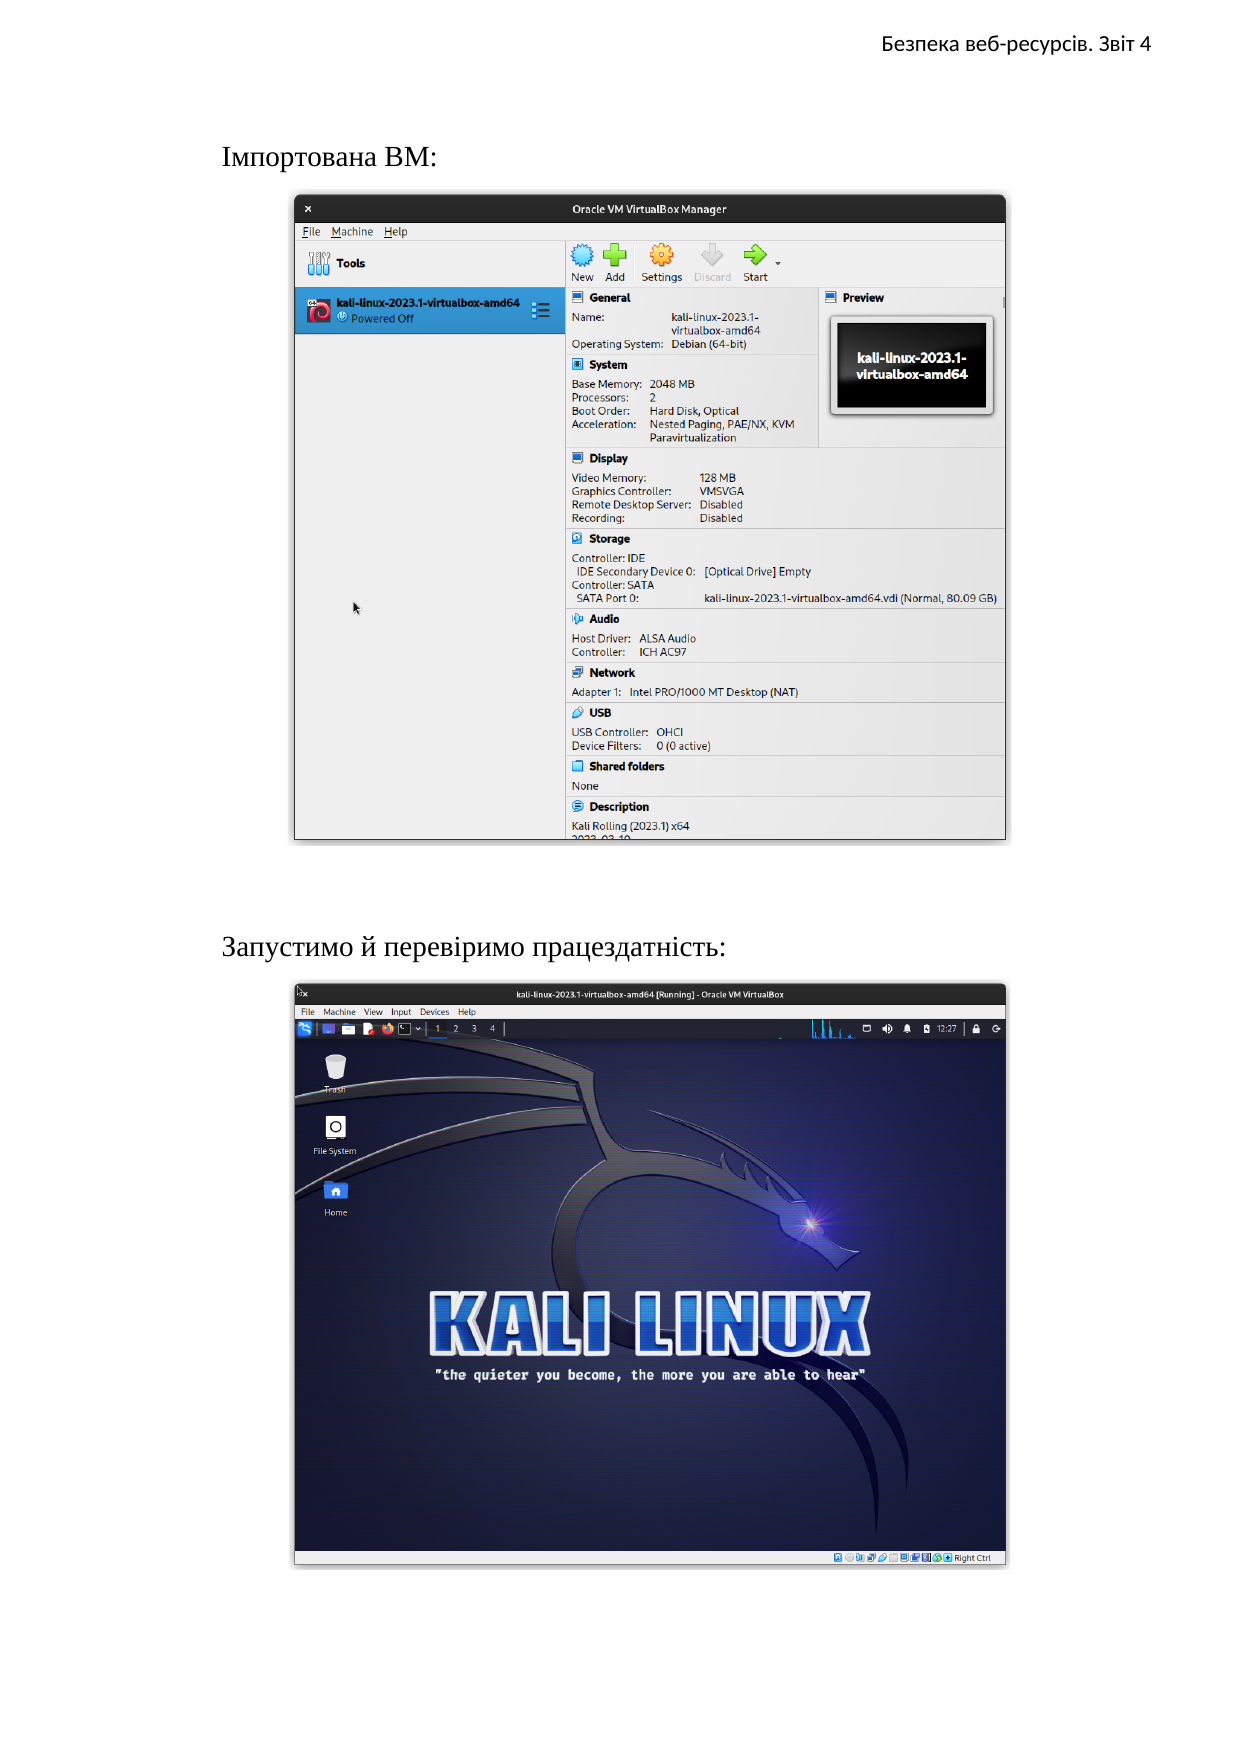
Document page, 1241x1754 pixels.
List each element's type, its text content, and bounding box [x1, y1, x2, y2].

list Запустимо й перевіримо працездатність: [148, 929, 1152, 963]
picture [289, 979, 1011, 1570]
list Імпортована ВМ: [148, 139, 1152, 172]
picture [287, 189, 1012, 846]
